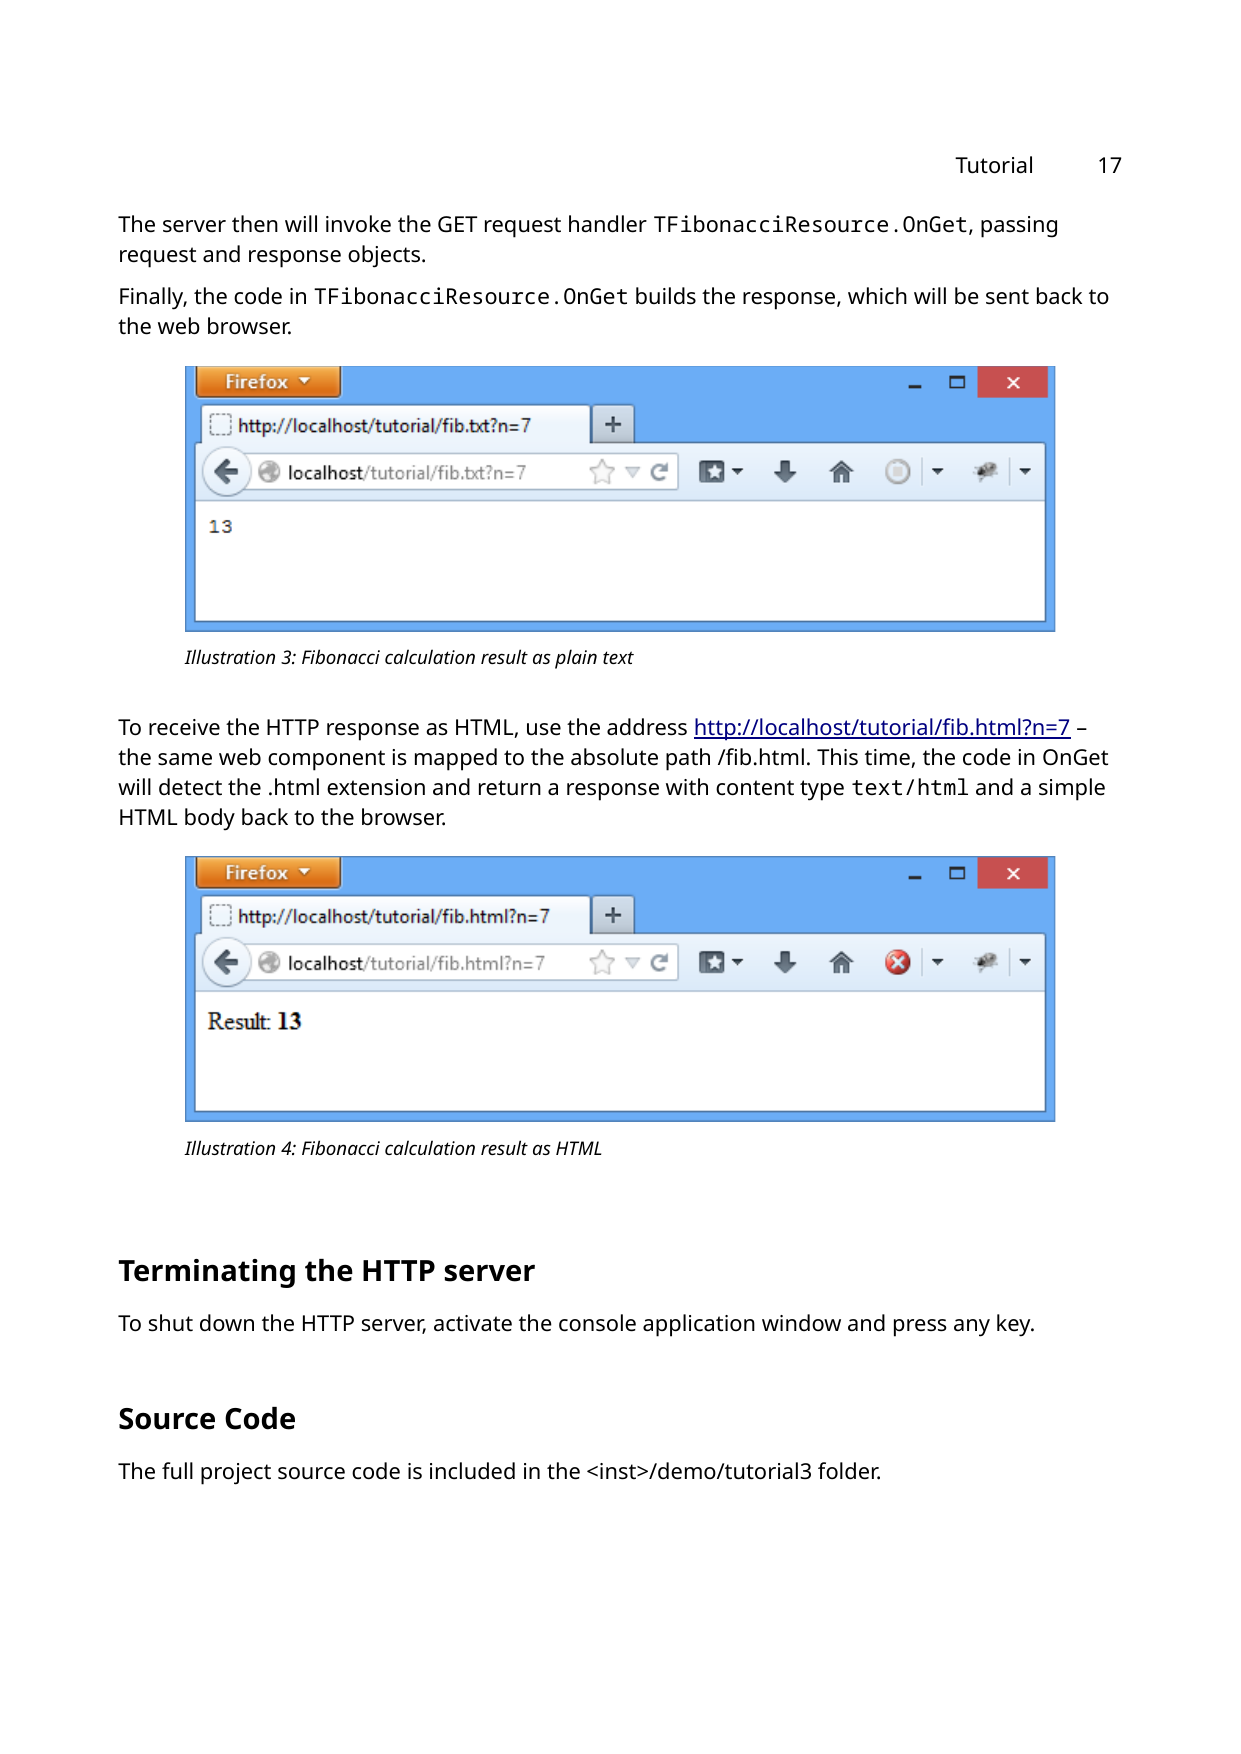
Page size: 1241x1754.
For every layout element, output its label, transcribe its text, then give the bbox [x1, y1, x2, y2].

text Illustration 3: Fibonacci calculation result as plain text [185, 632, 1055, 670]
subtitle Terminating the HTTP server [118, 1250, 1122, 1290]
text Finally, the code in TFibonacciResource.OnGet builds the response, which will be sent back to the web browser. [118, 281, 1122, 341]
text Illustration 4: Fibonacci calculation result as HTML [185, 1122, 1055, 1160]
subtitle Source Code [118, 1398, 1122, 1438]
picture [185, 366, 1056, 632]
text To receive the HTTP response as HTML, use the address http://localhost/tutorial/fib.html?n=7 – the same web component is mapped to the absolute path /fib.html. This time, the code in OnGet will detect the .html extension and return a response with content type text/html and a simple HTML body back to the browser. [118, 712, 1122, 831]
picture [185, 856, 1056, 1122]
text To shut down the HTTP server, activate the console application window and press any key. [118, 1308, 1122, 1338]
text The server then will invoke the GET request handler TFibonacciResource.OnGet, passing request and response objects. [118, 209, 1122, 269]
text The full project source code is included in the <inst>/demo/tutorial3 folder. [118, 1456, 1122, 1486]
